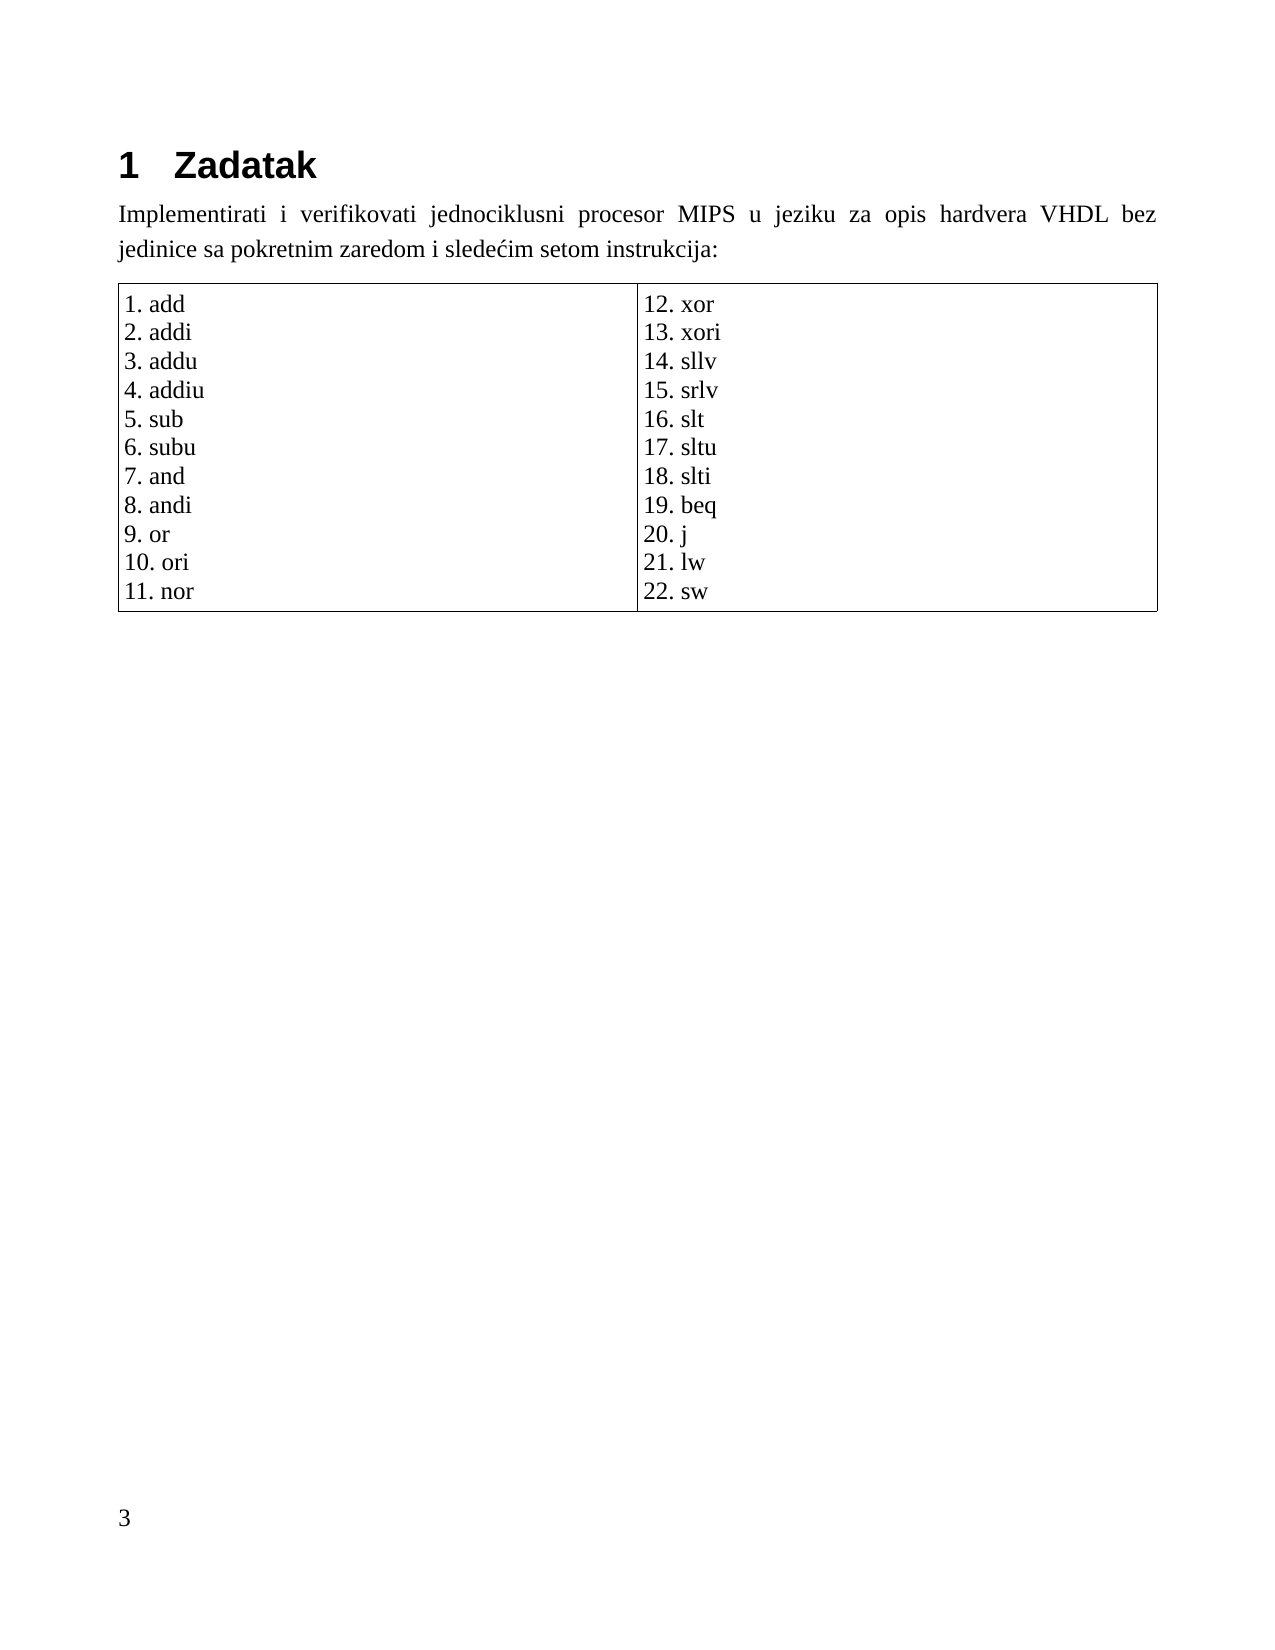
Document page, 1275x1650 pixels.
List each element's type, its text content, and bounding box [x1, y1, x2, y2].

table_header 12. xor 13. xori 14. sllv 15. srlv 16. slt 17. sltu 18. slti 19. beq 20. j 21. lw 22. sw [638, 284, 1157, 611]
text Implementirati i verifikovati jednociklusni procesor MIPS u jeziku za opis hardvera VHDL bez jedinice sa pokretnim zaredom i sledećim setom instrukcija: [118, 199, 1157, 262]
subtitle Zadatak [118, 143, 1157, 187]
table_header 1. add 2. addi 3. addu 4. addiu 5. sub 6. subu 7. and 8. andi 9. or 10. ori 11. nor [119, 284, 637, 611]
